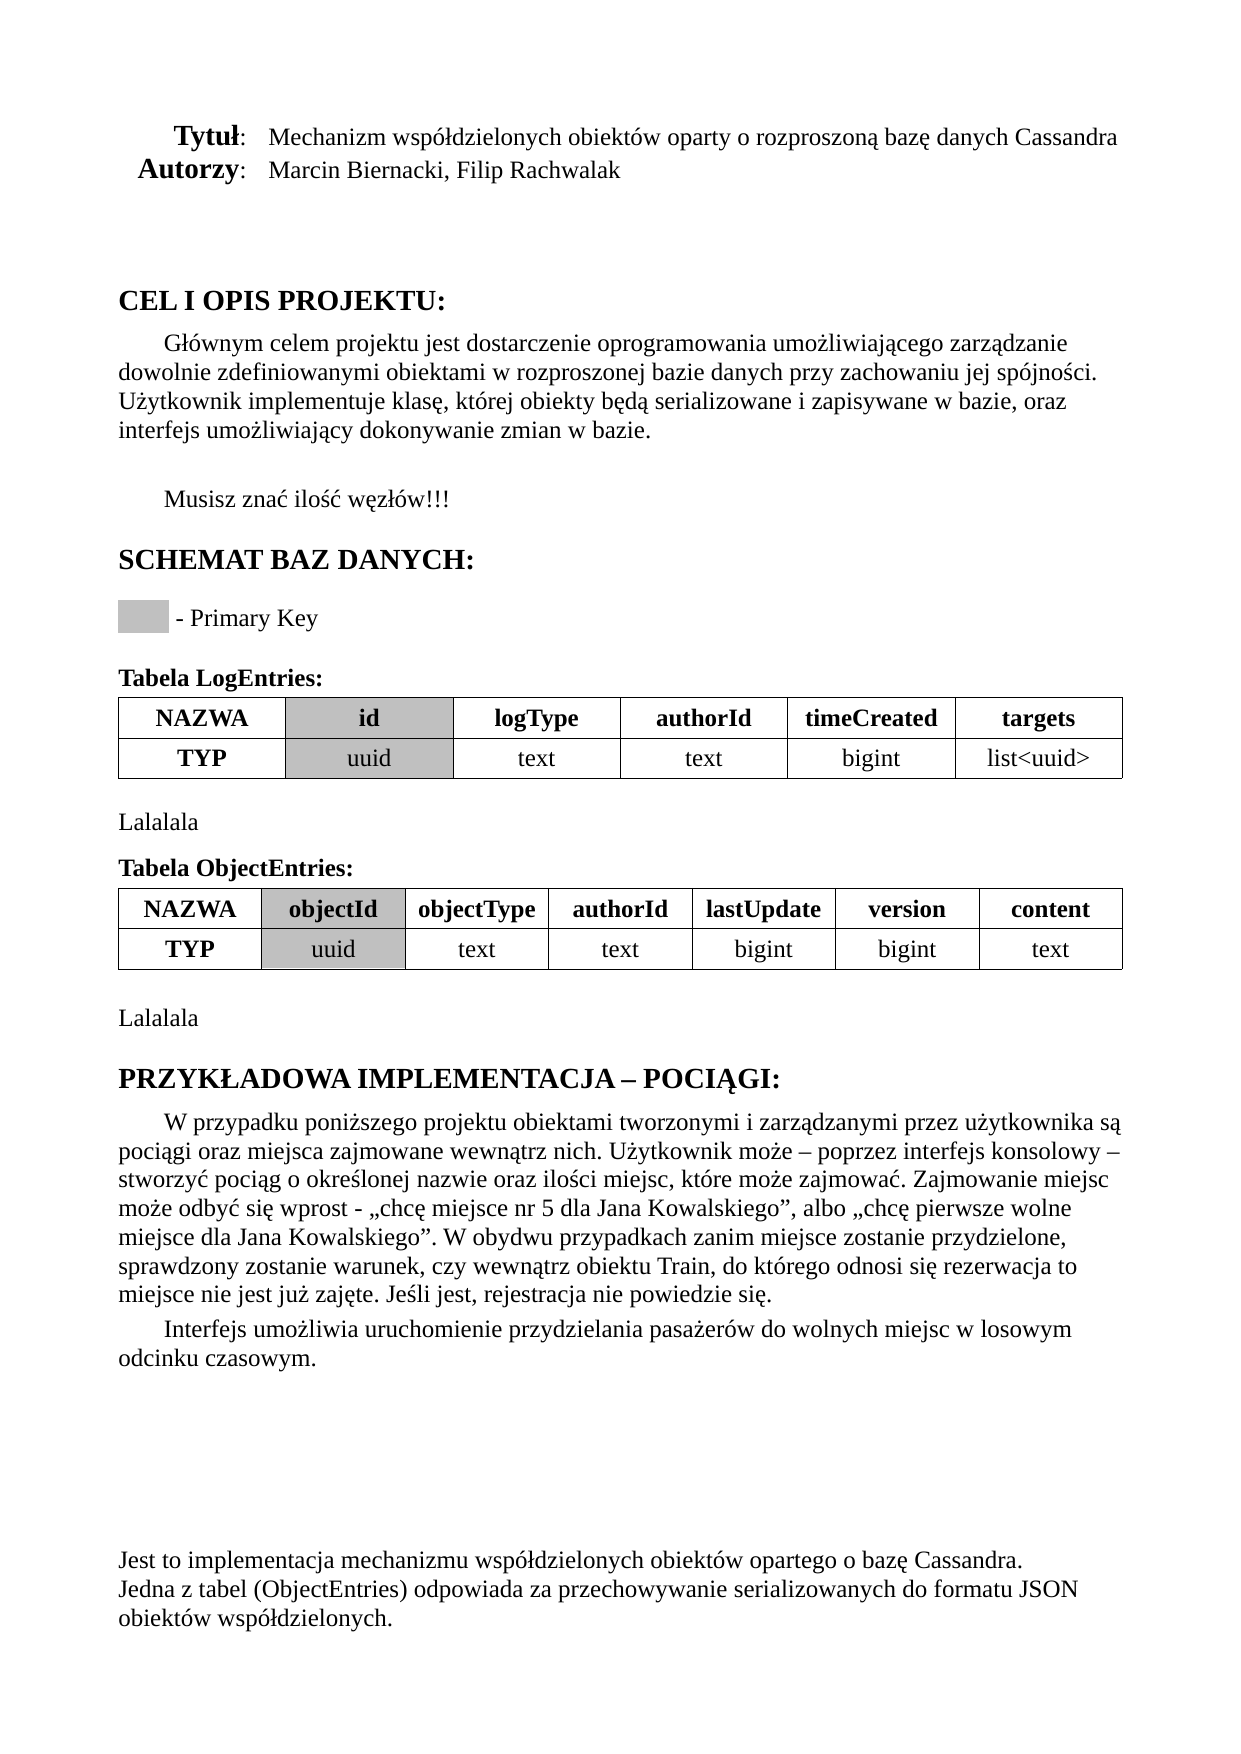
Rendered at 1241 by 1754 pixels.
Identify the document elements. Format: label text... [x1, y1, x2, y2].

text Jedna z tabel (ObjectEntries) odpowiada za przechowywanie serializowanych do formatu JSON obiektów współdzielonych. [118, 1574, 1122, 1631]
table_header authorId [621, 698, 787, 738]
table_header content [980, 889, 1122, 928]
table_cell text [406, 929, 548, 968]
table_cell bigint [836, 929, 979, 968]
table_cell TYP [119, 929, 261, 968]
text Tabela ObjectEntries: [118, 853, 1122, 882]
table_header lastUpdate [693, 889, 835, 928]
text - Primary Key [118, 599, 1122, 633]
table_cell uuid [286, 739, 453, 778]
table_header timeCreated [788, 698, 955, 738]
table_cell text [454, 739, 620, 778]
table_cell text [549, 929, 692, 968]
text Głównym celem projektu jest dostarczenie oprogramowania umożliwiającego zarządzanie dowolnie zdefiniowanymi obiektami w rozproszonej bazie danych przy zachowaniu jej spójności. Użytkownik implementuje klasę, której obiekty będą serializowane i zapisywane w bazie, oraz interfejs umożliwiający dokonywanie zmian w bazie. [118, 328, 1122, 443]
text Tabela LogEntries: [118, 663, 1122, 691]
table_cell uuid [262, 929, 405, 968]
table_header targets [956, 698, 1122, 738]
text Jest to implementacja mechanizmu współdzielonych obiektów opartego o bazę Cassandra. [118, 1545, 1122, 1574]
text Lalalala [118, 1003, 1122, 1032]
text SCHEMAT BAZ DANYCH: [118, 542, 1122, 576]
text CEL I OPIS PROJEKTU: [118, 283, 1122, 317]
table_cell text [980, 929, 1122, 968]
table_cell list<uuid> [956, 739, 1122, 778]
table_header NAZWA [119, 698, 285, 738]
text Interfejs umożliwia uruchomienie przydzielania pasażerów do wolnych miejsc w losowym odcinku czasowym. [118, 1314, 1122, 1372]
text W przypadku poniższego projektu obiektami tworzonymi i zarządzanymi przez użytkownika są pociągi oraz miejsca zajmowane wewnątrz nich. Użytkownik może – poprzez interfejs konsolowy – stworzyć pociąg o określonej nazwie oraz ilości miejsc, które może zajmować. Zajmowanie miejsc może odbyć się wprost - „chcę miejsce nr 5 dla Jana Kowalskiego”, albo „chcę pierwsze wolne miejsce dla Jana Kowalskiego”. W obydwu przypadkach zanim miejsce zostanie przydzielone, sprawdzony zostanie warunek, czy wewnątrz obiektu Train, do którego odnosi się rezerwacja to miejsce nie jest już zajęte. Jeśli jest, rejestracja nie powiedzie się. [118, 1107, 1122, 1308]
text Tytuł: Mechanizm współdzielonych obiektów oparty o rozproszoną bazę danych Cassandra [118, 118, 1122, 152]
table_header objectType [406, 889, 548, 928]
table_cell text [621, 739, 787, 778]
text Autorzy: Marcin Biernacki, Filip Rachwalak [118, 152, 1122, 185]
text PRZYKŁADOWA IMPLEMENTACJA – POCIĄGI: [118, 1062, 1122, 1095]
table_header objectId [262, 889, 405, 928]
table_header logType [454, 698, 620, 738]
table_header version [836, 889, 979, 928]
text Musisz znać ilość węzłów!!! [118, 484, 1122, 513]
table_cell bigint [693, 929, 835, 968]
table_cell TYP [119, 739, 285, 778]
text Lalalala [118, 807, 1122, 836]
table_cell bigint [788, 739, 955, 778]
table_header id [286, 698, 453, 738]
table_header NAZWA [119, 889, 261, 928]
table_header authorId [549, 889, 692, 928]
